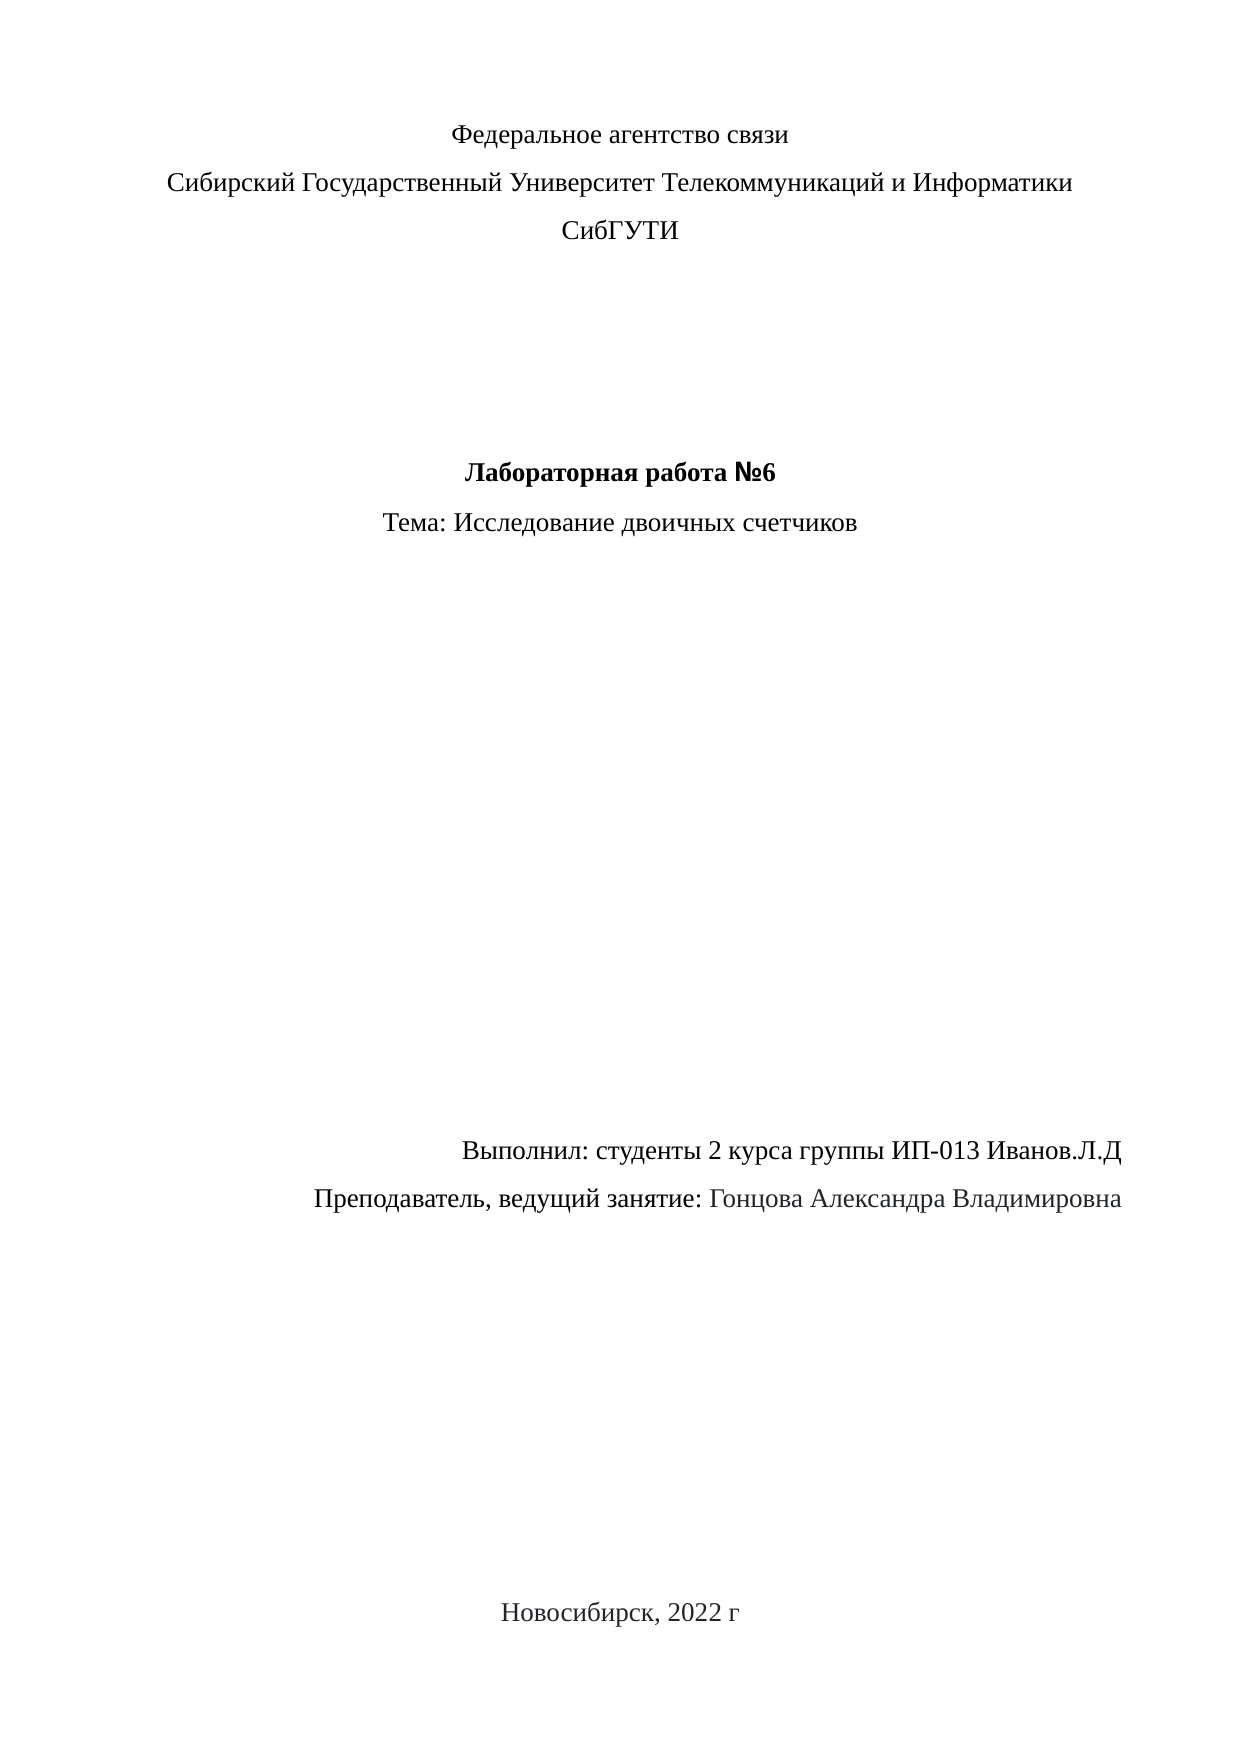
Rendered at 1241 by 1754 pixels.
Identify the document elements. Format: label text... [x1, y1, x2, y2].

text Тема: Исследование двоичных счетчиков [118, 506, 1122, 537]
text Выполнил: студенты 2 курса группы ИП-013 Иванов.Л.Д [118, 1134, 1122, 1165]
text Сибирский Государственный Университет Телекоммуникаций и Информатики [118, 166, 1122, 197]
text Преподаватель, ведущий занятие: Гонцова Александра Владимировна [118, 1182, 1122, 1213]
text СибГУТИ [118, 214, 1122, 245]
text Новосибирск, 2022 г [118, 1596, 1122, 1627]
text Федеральное агентство связи [118, 118, 1122, 149]
text Лабораторная работа №6 [118, 453, 1122, 490]
